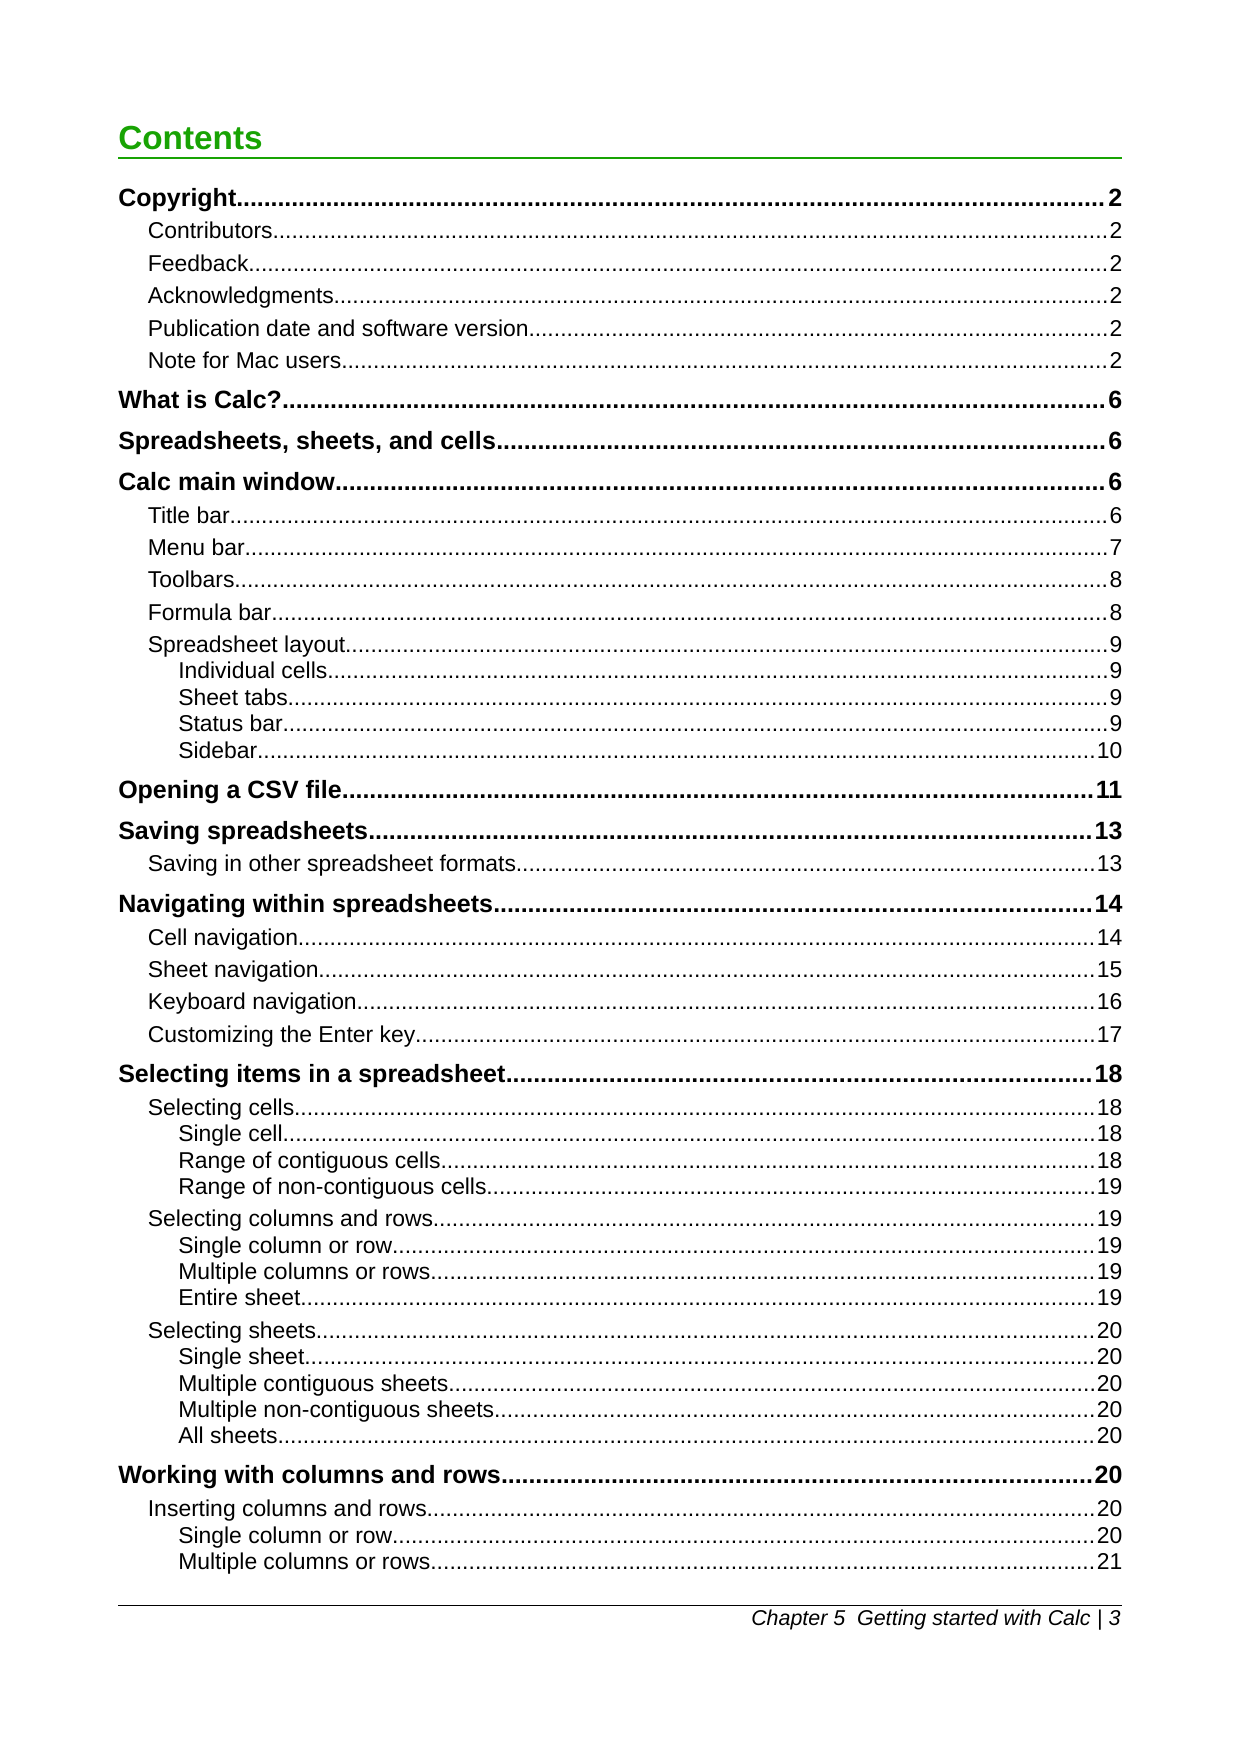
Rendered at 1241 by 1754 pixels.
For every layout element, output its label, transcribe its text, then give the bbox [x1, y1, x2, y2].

text Single column or row 19 [178, 1232, 1122, 1258]
text Entire sheet 19 [178, 1284, 1122, 1311]
text Selecting cells 18 [148, 1094, 1122, 1120]
text Formula bar 8 [148, 599, 1122, 625]
text Working with columns and rows 20 [118, 1461, 1122, 1489]
text Toolbars 8 [148, 566, 1122, 593]
text Title bar 6 [148, 502, 1122, 528]
text Sidebar 10 [178, 737, 1122, 763]
text Cell navigation 14 [148, 923, 1122, 950]
text Inserting columns and rows 20 [148, 1495, 1122, 1522]
text Calc main window 6 [118, 467, 1122, 496]
text Feedback 2 [148, 250, 1122, 276]
text Multiple columns or rows 19 [178, 1258, 1122, 1284]
text Single cell 18 [178, 1120, 1122, 1147]
text Copyright 2 [118, 183, 1122, 211]
text Range of contiguous cells 18 [178, 1147, 1122, 1173]
text Multiple non-contiguous sheets 20 [178, 1396, 1122, 1422]
text Single sheet 20 [178, 1343, 1122, 1369]
text Menu bar 7 [148, 534, 1122, 560]
subtitle Contents [118, 118, 1122, 157]
text Publication date and software version 2 [148, 314, 1122, 341]
text Sheet navigation 15 [148, 956, 1122, 982]
text Status bar 9 [178, 710, 1122, 737]
text Selecting sheets 20 [148, 1317, 1122, 1343]
text Multiple columns or rows 21 [178, 1548, 1122, 1574]
text Contributors 2 [148, 217, 1122, 244]
text Individual cells 9 [178, 657, 1122, 684]
text Navigating within spreadsheets 14 [118, 889, 1122, 917]
text Acknowledgments 2 [148, 282, 1122, 308]
text Keyboard navigation 16 [148, 988, 1122, 1015]
text Selecting items in a spreadsheet 18 [118, 1059, 1122, 1088]
text Spreadsheet layout 9 [148, 631, 1122, 657]
text Single column or row 20 [178, 1522, 1122, 1548]
text Note for Mac users 2 [148, 347, 1122, 373]
text What is Calc? 6 [118, 385, 1122, 414]
text Spreadsheets, sheets, and cells 6 [118, 426, 1122, 455]
text Customizing the Enter key 17 [148, 1021, 1122, 1047]
text Sheet tabs 9 [178, 684, 1122, 710]
text Selecting columns and rows 19 [148, 1205, 1122, 1232]
text Range of non-contiguous cells 19 [178, 1173, 1122, 1199]
text Opening a CSV file 11 [118, 775, 1122, 804]
text Saving spreadsheets 13 [118, 816, 1122, 844]
text All sheets 20 [178, 1422, 1122, 1448]
text Saving in other spreadsheet formats 13 [148, 850, 1122, 877]
text Multiple contiguous sheets 20 [178, 1369, 1122, 1396]
